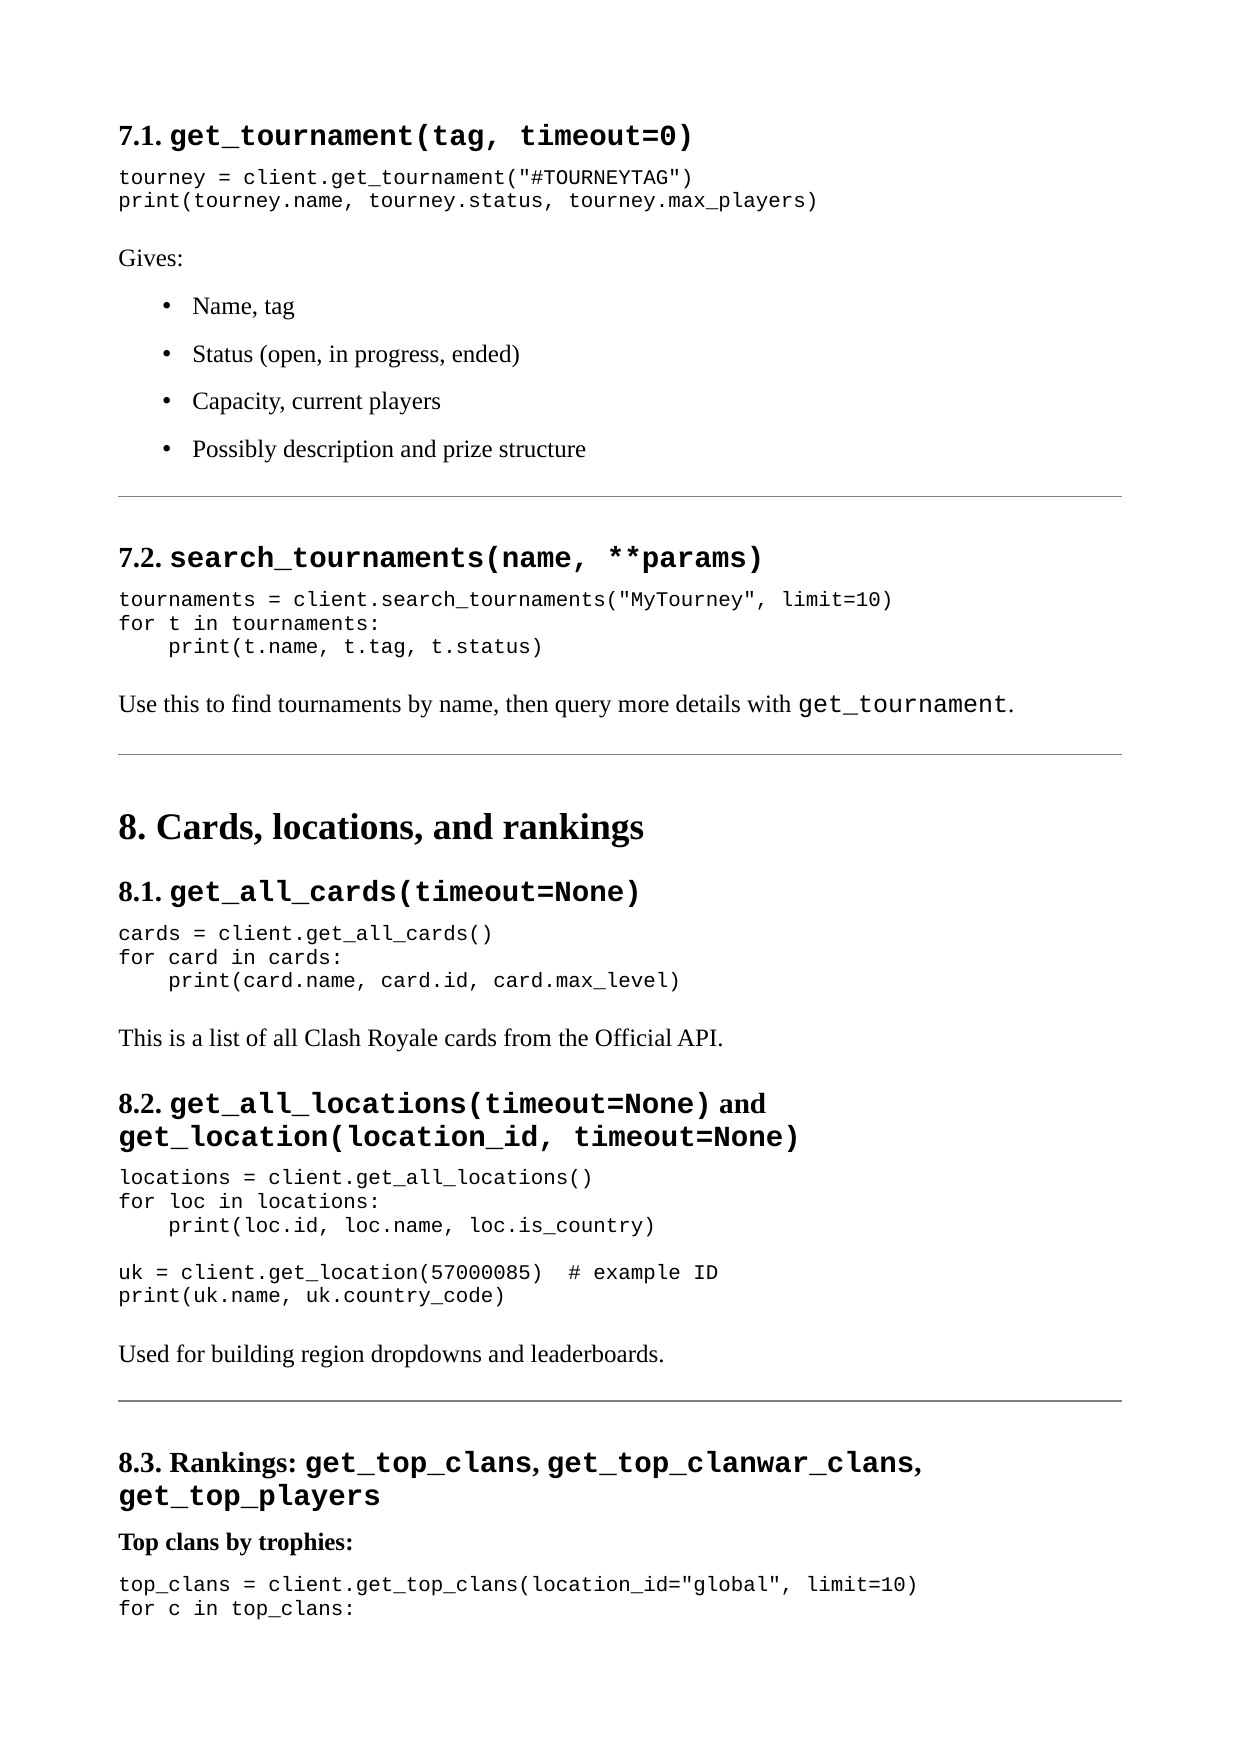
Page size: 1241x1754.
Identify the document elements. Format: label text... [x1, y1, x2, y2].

text tourney = client.get_tournament("#TOURNEYTAG") [118, 167, 1122, 190]
text Used for building region dropdowns and leaderboards. [118, 1339, 1122, 1367]
text This is a list of all Clash Royale cards from the Official API. [118, 1023, 1122, 1052]
subtitle 8.1. get_all_cards(timeout=None) [118, 874, 1122, 911]
text top_clans = client.get_top_clans(location_id="global", limit=10) [118, 1574, 1122, 1598]
text print(t.name, t.tag, t.status) [118, 636, 1122, 660]
list Capacity, current players [162, 386, 1122, 415]
subtitle 8.3. Rankings: get_top_clans, get_top_clanwar_clans, get_top_players [118, 1445, 1122, 1514]
text print(tourney.name, tourney.status, tourney.max_players) [118, 190, 1122, 214]
text Top clans by trophies: [118, 1527, 1122, 1555]
subtitle 8.2. get_all_locations(timeout=None) and get_location(location_id, timeout=None) [118, 1086, 1122, 1155]
text for loc in locations: [118, 1191, 1122, 1214]
list Status (open, in progress, ended) [162, 339, 1122, 367]
list Possibly description and prize structure [162, 434, 1122, 463]
text for c in top_clans: [118, 1598, 1122, 1622]
text uk = client.get_location(57000085) # example ID [118, 1262, 1122, 1286]
text for card in cards: [118, 947, 1122, 970]
list Name, tag [162, 291, 1122, 320]
text for t in tournaments: [118, 612, 1122, 636]
text tournaments = client.search_tournaments("MyTourney", limit=10) [118, 589, 1122, 612]
subtitle 7.1. get_tournament(tag, timeout=0) [118, 118, 1122, 154]
text print(uk.name, uk.country_code) [118, 1286, 1122, 1309]
subtitle 7.2. search_tournaments(name, **params) [118, 540, 1122, 576]
text print(loc.id, loc.name, loc.is_country) [118, 1214, 1122, 1238]
text Use this to find tournaments by name, then query more details with get_tournament. [118, 689, 1122, 720]
text cards = client.get_all_cards() [118, 923, 1122, 947]
text locations = client.get_all_locations() [118, 1167, 1122, 1191]
text print(card.name, card.id, card.max_level) [118, 970, 1122, 994]
text Gives: [118, 243, 1122, 272]
subtitle 8. Cards, locations, and rankings [118, 804, 1122, 847]
